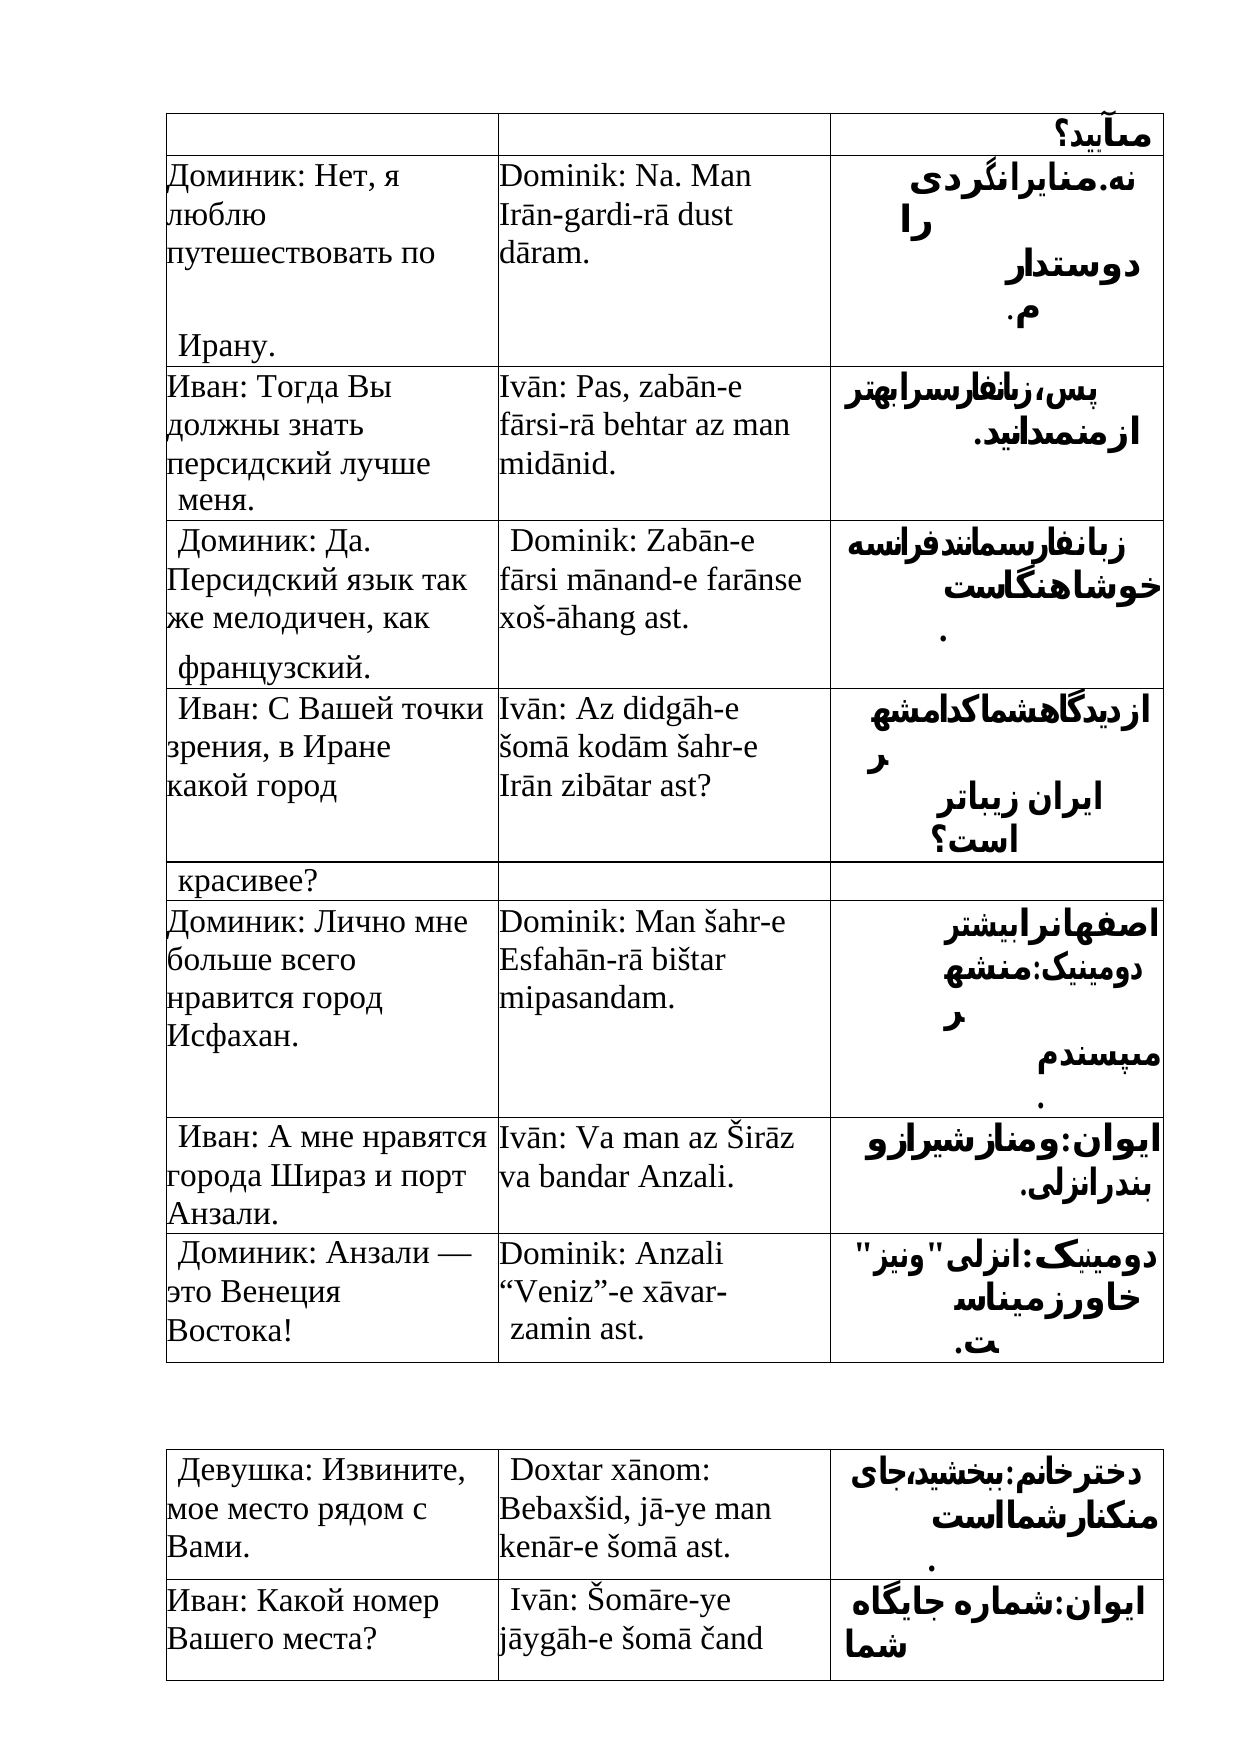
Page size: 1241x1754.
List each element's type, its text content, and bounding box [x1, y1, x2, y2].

table_cell Dominik: Na. Man Irān-gardi-rā dust dāram. [499, 156, 830, 328]
table_cell Ivān: Az didgāh-e šomā kodām šahr-e Irān zibātar ast? [499, 689, 830, 861]
table_cell Dominik: Anzali “Veniz”-e xāvar- zamin ast. [499, 1234, 830, 1362]
table_cell Иван: А мне нравятся города Шираз и порт Анзали. [167, 1118, 498, 1232]
table_header красивее? [167, 863, 498, 900]
table_cell [831, 328, 1163, 366]
table_cell [499, 114, 830, 155]
table_cell французский. [167, 650, 498, 687]
table_cell زبانفارسىمانندفرانسه خوشاھنگاست. [831, 521, 1163, 650]
table_cell Доминик: Да. Персидский язык так же мелодичен, как [167, 521, 498, 650]
table_cell مىآييد؟ [831, 114, 1163, 155]
table_cell Доминик: Анзали — это Венеция Востока! [167, 1234, 498, 1362]
table_header دخترخانم:ببخشيد،جاى منكنارشمااست. [831, 1450, 1163, 1579]
table_cell Dominik: Zabān-e fārsi mānand-e farānse xoš-āhang ast. [499, 521, 830, 650]
table_cell [831, 482, 1163, 519]
table_cell меня. [167, 482, 498, 519]
table_cell [499, 328, 830, 366]
table_header [831, 863, 1163, 900]
table_cell اصفھانرابيشتردومينيک:منشھر مىپسندم. [831, 901, 1163, 1117]
table_cell Ivān: Pas, zabān-e fārsi-rā behtar az man midānid. [499, 367, 830, 482]
table_cell پس،زبانفارسىرابھتر ازمنمىدانيد. [831, 367, 1163, 482]
table_cell [499, 650, 830, 687]
table_cell Dominik: Man šahr-e Esfahān-rā bištar mipasandam. [499, 901, 830, 1117]
table_cell Ivān: Šomāre-ye jāygāh-e šomā čand [499, 1580, 830, 1680]
table_cell ازديدگاهشماكدامشھر ايران زيباتر است؟ [831, 689, 1163, 861]
table_header Doxtar xānom: Bebaxšid, jā-ye man kenār-e šomā ast. [499, 1450, 830, 1579]
table_cell Ирану. [167, 328, 498, 366]
table_cell Ivān: Va man az Širāz va bandar Anzali. [499, 1118, 830, 1232]
table_cell نه.منايرانگردى را دوستدارم. [831, 156, 1163, 328]
table_cell ايوان:شماره جايگاه شما [831, 1580, 1163, 1680]
table_header Девушка: Извините, мое место рядом с Вами. [167, 1450, 498, 1579]
table_cell Иван: Какой номер Вашего места? [167, 1580, 498, 1680]
table_cell Иван: С Вашей точки зрения, в Иране какой город [167, 689, 498, 861]
table_cell ايوان:ومنازشيرازو بندرانزلى. [831, 1118, 1163, 1232]
table_header [499, 863, 830, 900]
table_cell [831, 650, 1163, 687]
table_cell Доминик: Нет, я люблю путешествовать по [167, 156, 498, 328]
table_cell [167, 114, 498, 155]
table_cell [499, 482, 830, 519]
table_cell Доминик: Лично мне больше всего нравится город Исфахан. [167, 901, 498, 1117]
table_cell Иван: Тогда Вы должны знать персидский лучше [167, 367, 498, 482]
table_cell دومينيک:انزلى"ونيز" خاورزميناست. [831, 1234, 1163, 1362]
